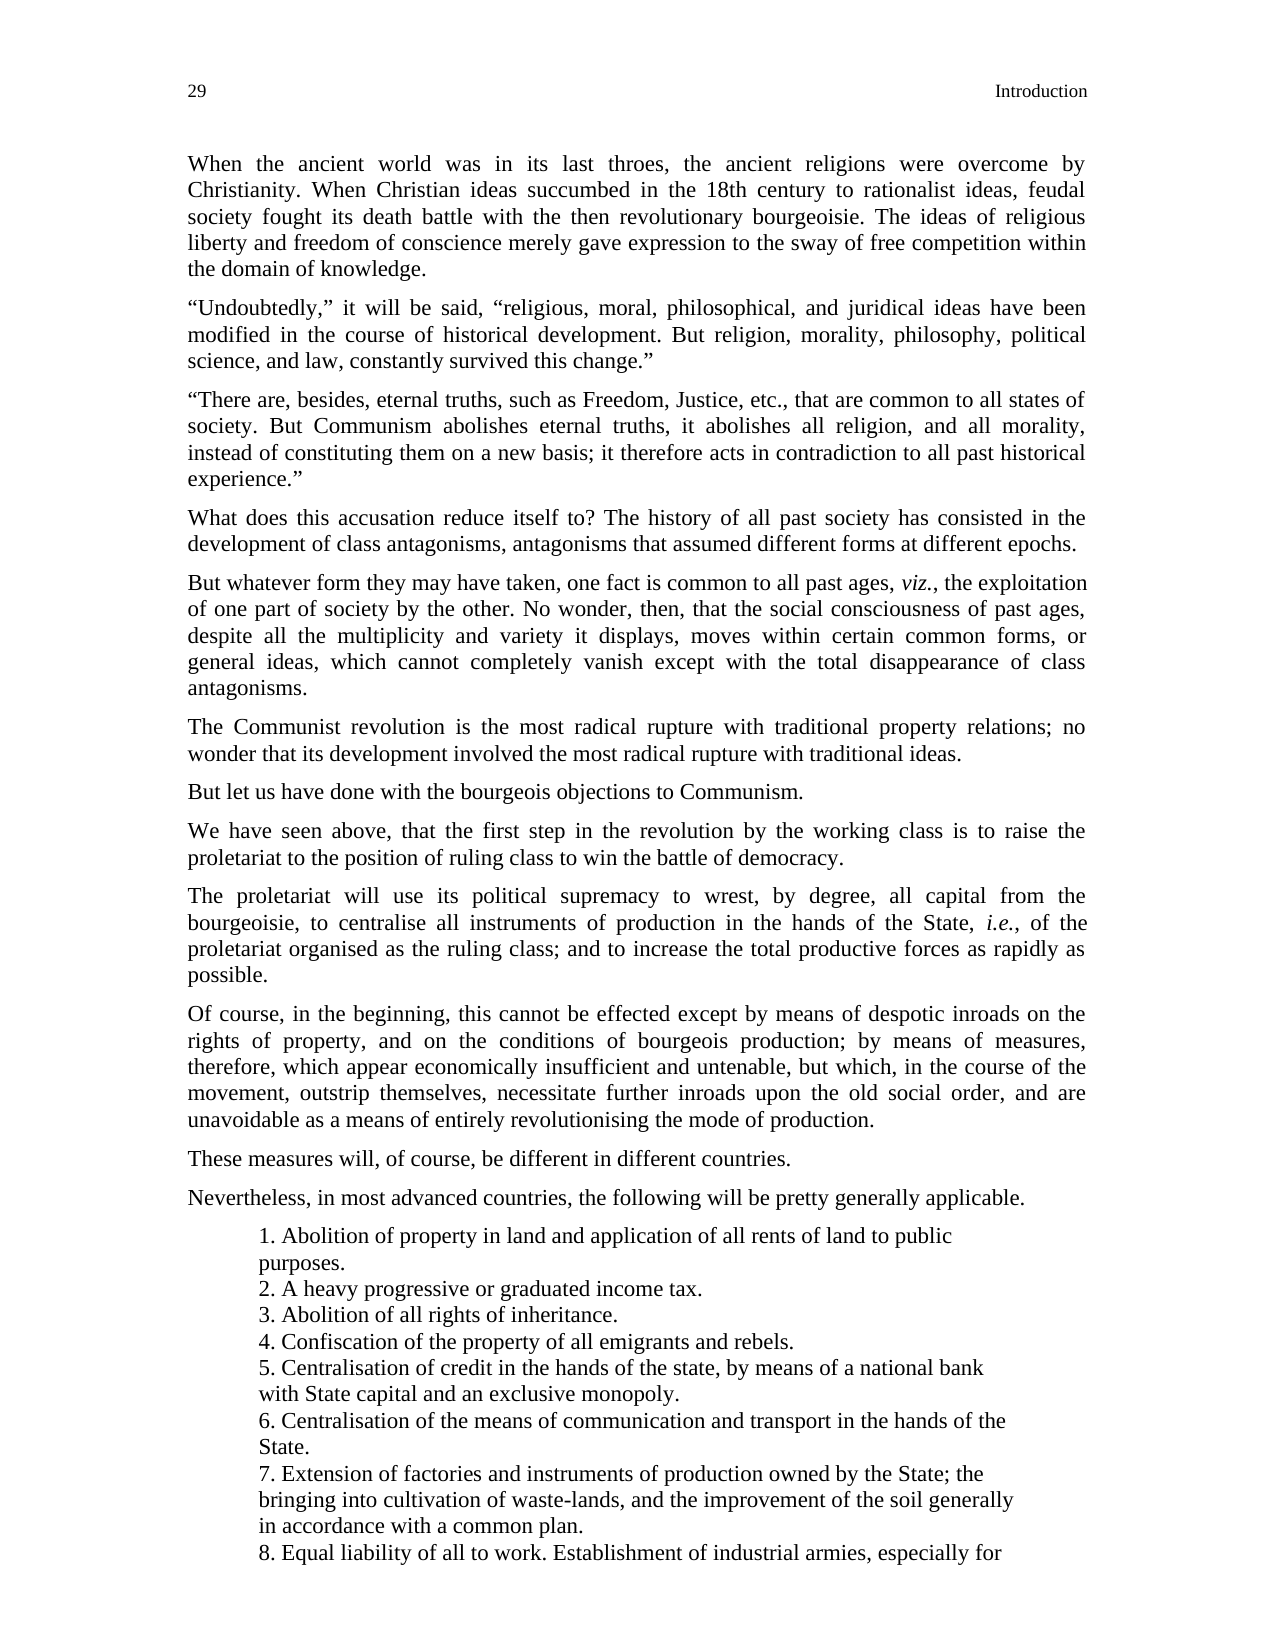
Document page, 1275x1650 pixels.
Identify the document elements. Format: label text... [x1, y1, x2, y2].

text Of course, in the beginning, this cannot be effected except by means of despotic inroads on the rights of property, and on the conditions of bourgeois production; by means of measures, therefore, which appear economically insufficient and untenable, but which, in the course of the movement, outstrip themselves, necessitate further inroads upon the old social order, and are unavoidable as a means of entirely revolutionising the mode of production. [187, 1000, 1087, 1132]
text What does this accusation reduce itself to? The history of all past society has consisted in the development of class antagonisms, antagonisms that assumed different forms at different epochs. [187, 504, 1087, 556]
text These measures will, of course, be different in different countries. [187, 1145, 1087, 1171]
text When the ancient world was in its last throes, the ancient religions were overcome by Christianity. When Christian ideas succumbed in the 18th century to rationalist ideas, feudal society fought its death battle with the then revolutionary bourgeoisie. The ideas of religious liberty and freedom of conscience merely gave expression to the sway of free competition within the domain of knowledge. [187, 150, 1087, 282]
text 1. Abolition of property in land and application of all rents of land to public purposes. 2. A heavy progressive or graduated income tax. 3. Abolition of all rights of inheritance. 4. Confiscation of the property of all emigrants and rebels. 5. Centralisation of credit in the hands of the state, by means of a national bank with State capital and an exclusive monopoly. 6. Centralisation of the means of communication and transport in the hands of the State. 7. Extension of factories and instruments of production owned by the State; the bringing into cultivation of waste-lands, and the improvement of the soil generally in accordance with a common plan. 8. Equal liability of all to work. Establishment of industrial armies, especially for [258, 1222, 1017, 1565]
text The proletariat will use its political supremacy to wrest, by degree, all capital from the bourgeoisie, to centralise all instruments of production in the hands of the State, i.e., of the proletariat organised as the ruling class; and to increase the total productive forces as rapidly as possible. [187, 882, 1087, 988]
text The Communist revolution is the most radical rupture with traditional property relations; no wonder that its development involved the most radical rupture with traditional ideas. [187, 713, 1087, 766]
text We have seen above, that the first step in the revolution by the working class is to raise the proletariat to the position of ruling class to win the battle of democracy. [187, 817, 1087, 870]
text Nevertheless, in most advanced countries, the following will be pretty generally applicable. [187, 1183, 1087, 1210]
text But whatever form they may have taken, one fact is common to all past ages, viz., the exploitation of one part of society by the other. No wonder, then, that the social consciousness of past ages, despite all the multiplicity and variety it displays, moves within certain common forms, or general ideas, which cannot completely vanish except with the total disappearance of class antagonisms. [187, 569, 1087, 701]
text “Undoubtedly,” it will be said, “religious, moral, philosophical, and juridical ideas have been modified in the course of historical development. But religion, morality, philosophy, political science, and law, constantly survived this change.” [187, 294, 1087, 373]
text But let us have done with the bourgeois objections to Communism. [187, 778, 1087, 805]
text “There are, besides, eternal truths, such as Freedom, Justice, etc., that are common to all states of society. But Communism abolishes eternal truths, it abolishes all religion, and all morality, instead of constituting them on a new basis; it therefore acts in contradiction to all past historical experience.” [187, 386, 1087, 491]
